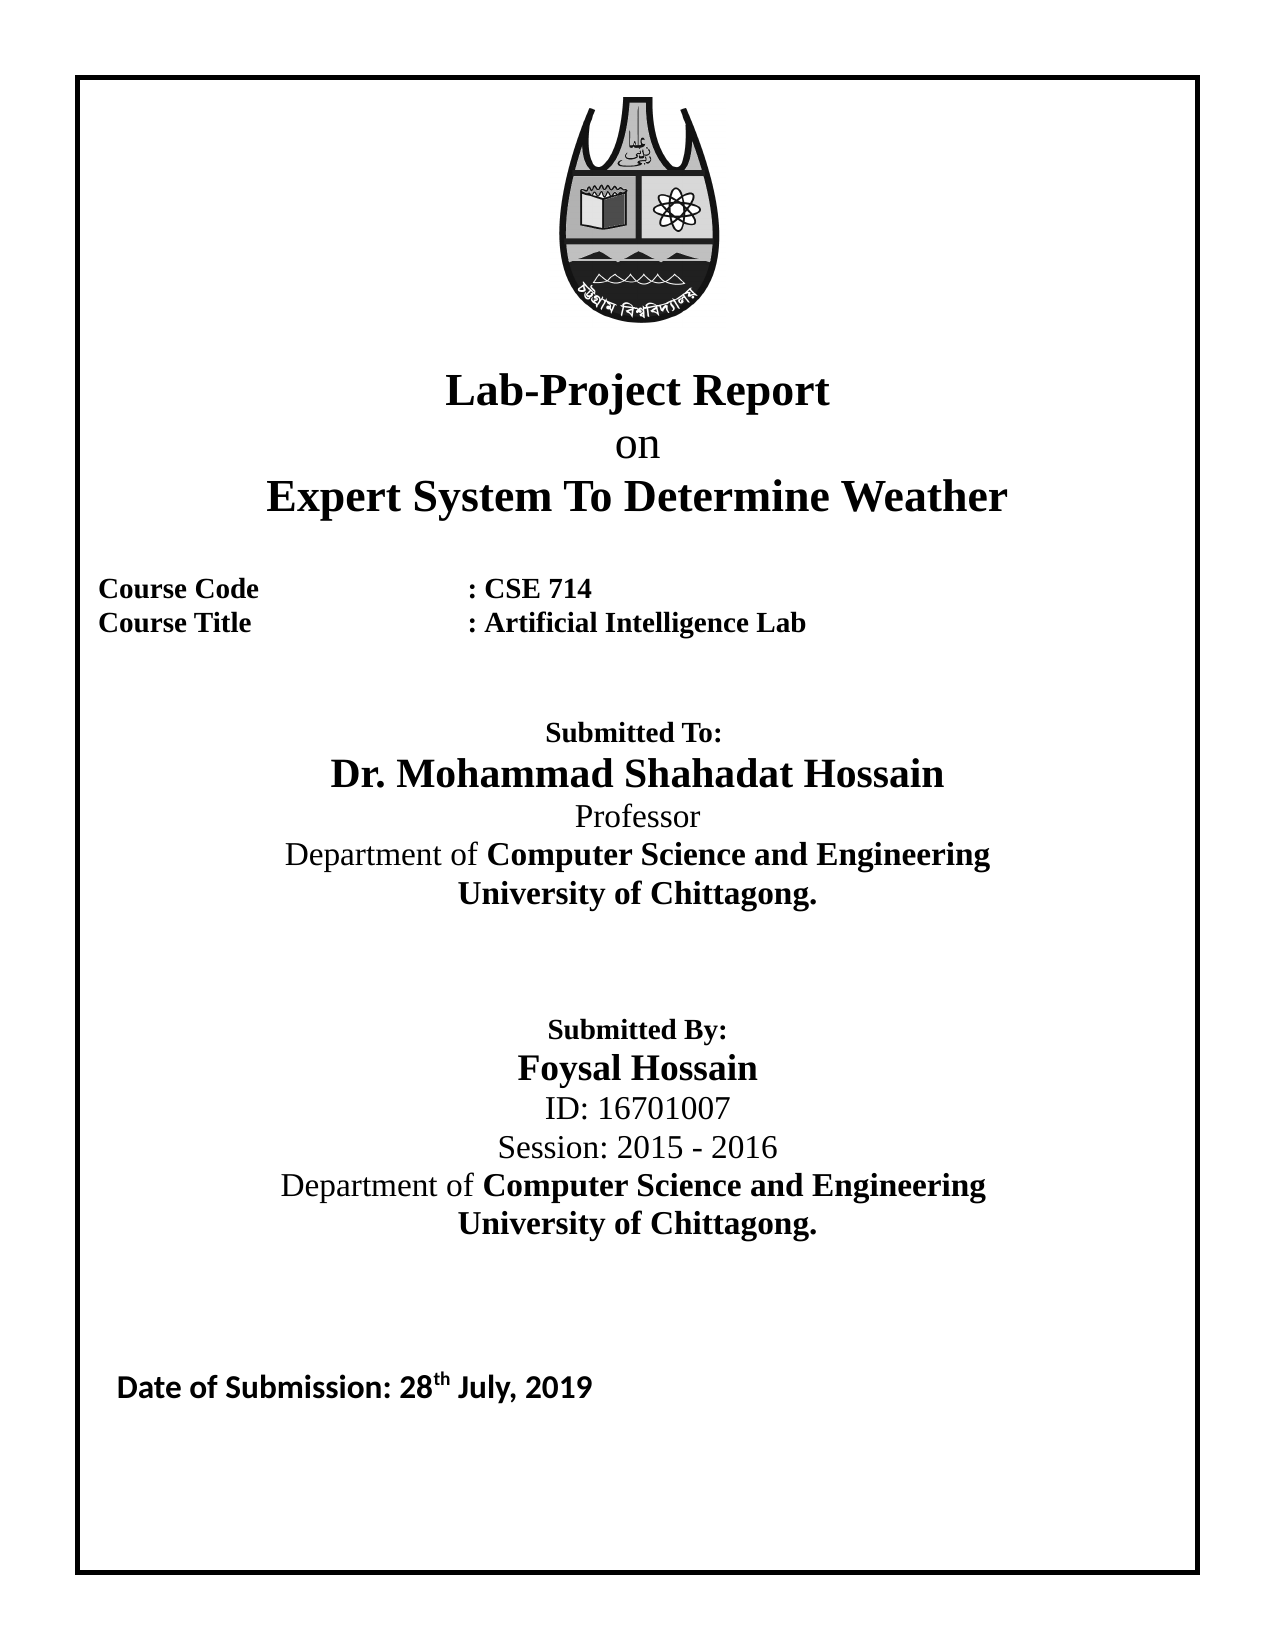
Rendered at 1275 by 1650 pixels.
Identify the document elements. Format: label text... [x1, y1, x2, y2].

subtitle Course Title : Artificial Intelligence Lab [98, 605, 1195, 638]
text Department of Computer Science and Engineering [98, 1165, 1177, 1204]
subtitle Submitted By: [98, 1012, 1177, 1046]
subtitle [1200, 605, 1240, 638]
subtitle Course Code : CSE 714 [98, 571, 1177, 605]
subtitle Session: 2015 - 2016 [98, 1127, 1177, 1165]
text Date of Submission: 28th July, 2019 [117, 1367, 1177, 1407]
title on [98, 415, 1177, 468]
text Submitted To: [98, 715, 1177, 748]
subtitle University of Chittagong. [98, 873, 1177, 911]
text Department of Computer Science and Engineering [98, 835, 1177, 873]
title Expert System To Determine Weather [98, 468, 1177, 521]
subtitle ID: 16701007 [98, 1089, 1177, 1127]
title Lab-Project Report [98, 363, 1177, 415]
text Dr. Mohammad Shahadat Hossain [98, 748, 1177, 796]
subtitle University of Chittagong. [98, 1204, 1177, 1242]
text Professor [98, 796, 1177, 835]
subtitle Foysal Hossain [98, 1046, 1177, 1089]
